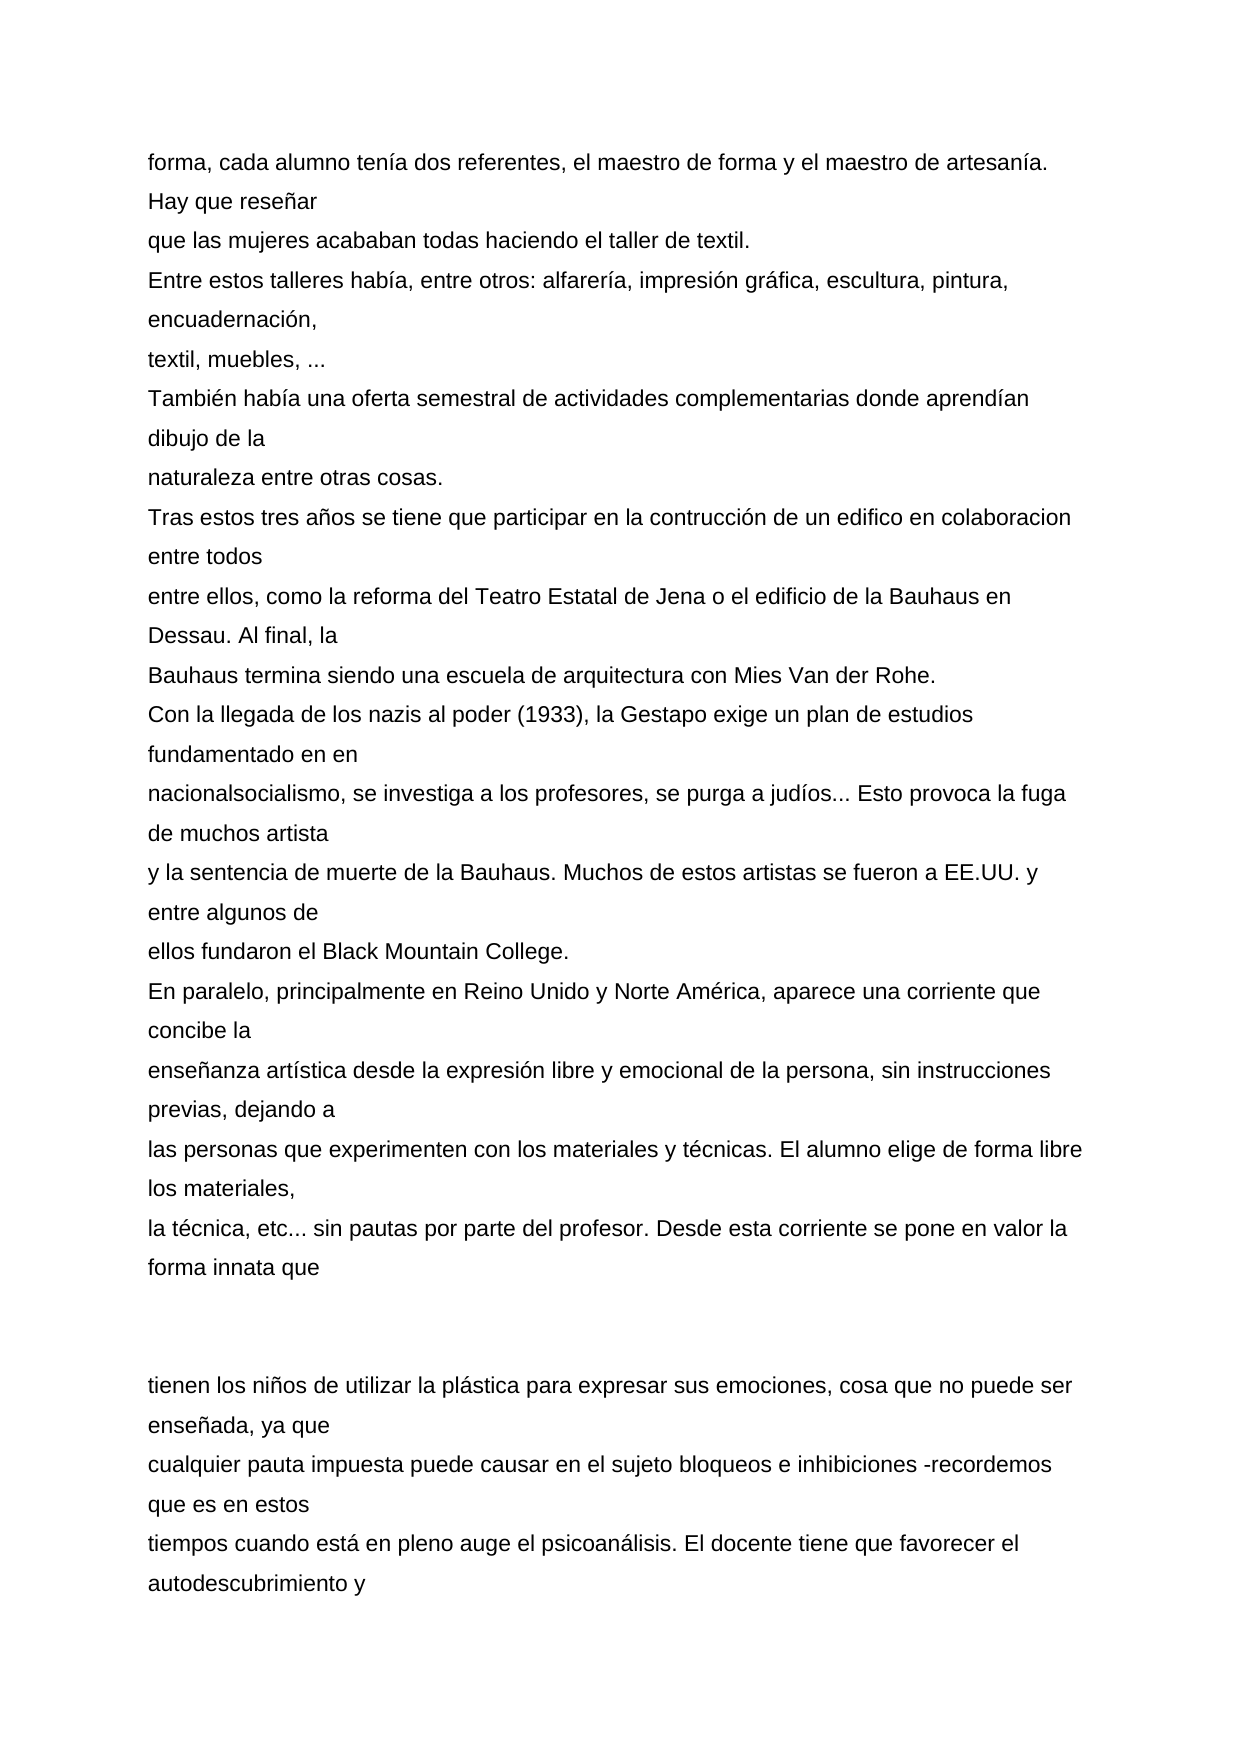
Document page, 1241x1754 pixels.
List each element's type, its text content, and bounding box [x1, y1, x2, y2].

text Entre estos talleres había, entre otros: alfarería, impresión gráfica, escultura, pintura, encuadernación, [148, 267, 1093, 333]
text las personas que experimenten con los materiales y técnicas. El alumno elige de forma libre los materiales, [148, 1136, 1093, 1201]
text Con la llegada de los nazis al poder (1933), la Gestapo exige un plan de estudios fundamentado en en [148, 701, 1093, 767]
text ellos fundaron el Black Mountain College. [148, 938, 1093, 964]
text forma, cada alumno tenía dos referentes, el maestro de forma y el maestro de artesanía. Hay que reseñar [148, 148, 1093, 214]
text naturaleza entre otras cosas. [148, 464, 1093, 491]
text entre ellos, como la reforma del Teatro Estatal de Jena o el edificio de la Bauhaus en Dessau. Al final, la [148, 583, 1093, 649]
text y la sentencia de muerte de la Bauhaus. Muchos de estos artistas se fueron a EE.UU. y entre algunos de [148, 859, 1093, 925]
text enseñanza artística desde la expresión libre y emocional de la persona, sin instrucciones previas, dejando a [148, 1057, 1093, 1122]
text que las mujeres acababan todas haciendo el taller de textil. [148, 227, 1093, 254]
text cualquier pauta impuesta puede causar en el sujeto bloqueos e inhibiciones -recordemos que es en estos [148, 1451, 1093, 1517]
text la técnica, etc... sin pautas por parte del profesor. Desde esta corriente se pone en valor la forma innata que [148, 1214, 1093, 1280]
text tiempos cuando está en pleno auge el psicoanálisis. El docente tiene que favorecer el autodescubrimiento y [148, 1530, 1093, 1596]
text Bauhaus termina siendo una escuela de arquitectura con Mies Van der Rohe. [148, 662, 1093, 688]
text Tras estos tres años se tiene que participar en la contrucción de un edifico en colaboracion entre todos [148, 504, 1093, 570]
text En paralelo, principalmente en Reino Unido y Norte América, aparece una corriente que concibe la [148, 978, 1093, 1043]
text También había una oferta semestral de actividades complementarias donde aprendían dibujo de la [148, 385, 1093, 451]
text tienen los niños de utilizar la plástica para expresar sus emociones, cosa que no puede ser enseñada, ya que [148, 1372, 1093, 1438]
text nacionalsocialismo, se investiga a los profesores, se purga a judíos... Esto provoca la fuga de muchos artista [148, 780, 1093, 846]
text textil, muebles, ... [148, 346, 1093, 372]
